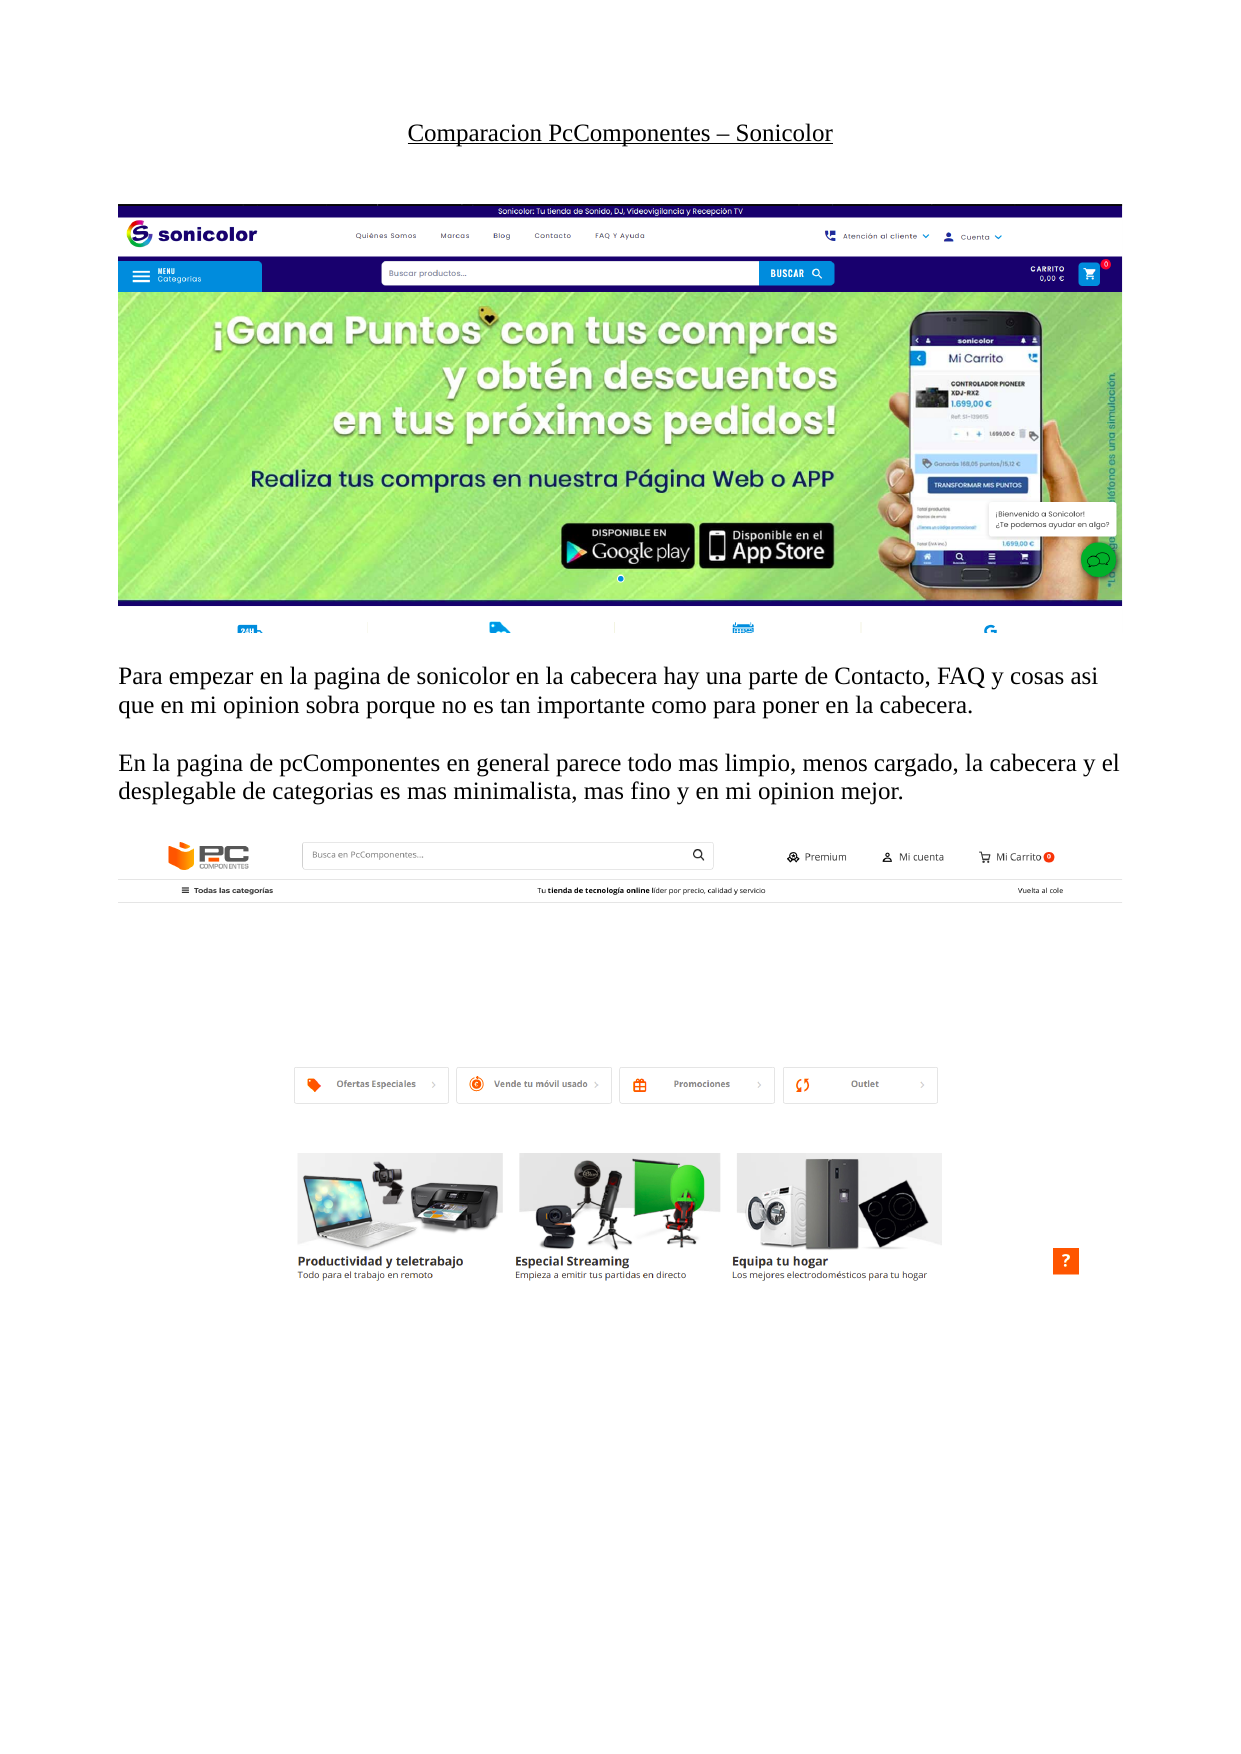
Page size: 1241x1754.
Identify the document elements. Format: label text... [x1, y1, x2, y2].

picture [118, 204, 1123, 633]
text Para empezar en la pagina de sonicolor en la cabecera hay una parte de Contacto, FAQ y cosas asi que en mi opinion sobra porque no es tan importante como para poner en la cabecera. [118, 661, 1122, 719]
picture [118, 833, 1123, 1287]
text Comparacion PcComponentes – Sonicolor [118, 118, 1122, 147]
text En la pagina de pcComponentes en general parece todo mas limpio, menos cargado, la cabecera y el desplegable de categorias es mas minimalista, mas fino y en mi opinion mejor. [118, 748, 1122, 805]
